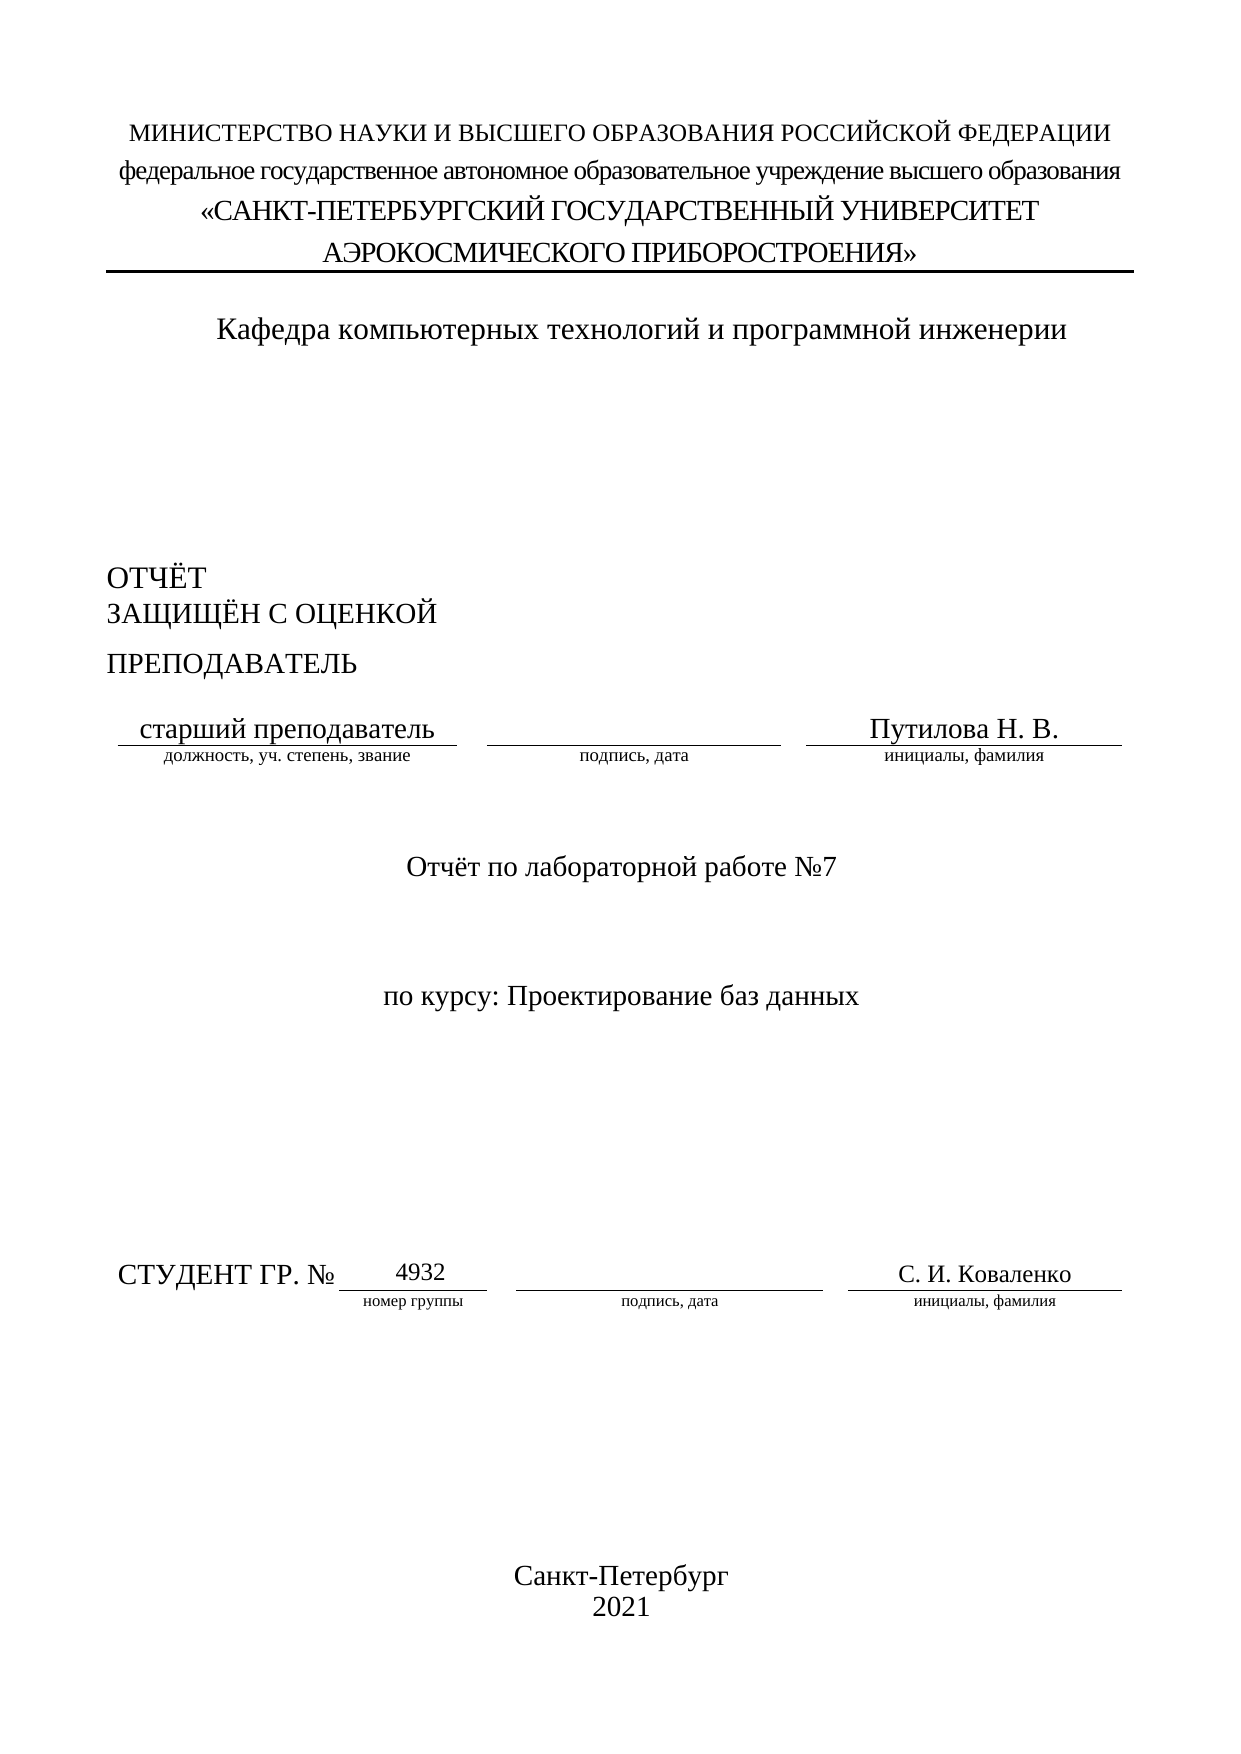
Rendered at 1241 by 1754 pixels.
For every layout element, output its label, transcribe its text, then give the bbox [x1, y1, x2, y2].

table_cell подпись, дата [487, 746, 781, 765]
text 2021 [108, 1591, 1134, 1623]
table_header [457, 697, 487, 745]
table_header [516, 1242, 823, 1290]
text Санкт-Петербург [108, 1560, 1134, 1591]
subtitle федеральное государственное автономное образовательное учреждение высшего образования [106, 154, 1134, 185]
table_header 4932 [354, 1242, 487, 1290]
table_header [487, 697, 781, 745]
table_cell номер группы [339, 1291, 487, 1310]
table_header [823, 1242, 848, 1290]
table_cell [823, 1290, 848, 1310]
table_cell [118, 1290, 339, 1310]
subtitle АЭРОКОСМИЧЕСКОГО ПРИБОРОСТРОЕНИЯ» [106, 235, 1134, 270]
table_header Путилова Н. В. [806, 697, 1122, 745]
subtitle МИНИСТЕРСТВО НАУКИ И ВЫСШЕГО ОБРАЗОВАНИЯ РОССИЙСКОЙ ФЕДЕРАЦИИ [106, 118, 1134, 147]
table_header СТУДЕНТ ГР. № [118, 1242, 354, 1290]
table_header [781, 697, 806, 745]
table_header С. И. Коваленко [848, 1242, 1122, 1290]
table_cell подпись, дата [516, 1291, 823, 1310]
text по курсу: Проектирование баз данных [109, 978, 1134, 1012]
table_cell [457, 745, 487, 765]
table_header [487, 1242, 516, 1290]
table_cell инициалы, фамилия [848, 1291, 1122, 1310]
text ЗАЩИЩЁН С ОЦЕНКОЙ [106, 596, 1134, 629]
table_cell [487, 1290, 516, 1310]
table_header старший преподаватель [118, 697, 457, 745]
text Отчёт по лабораторной работе №7 [109, 849, 1134, 883]
text Кафедра компьютерных технологий и программной инженерии [150, 311, 1134, 347]
text ОТЧЁТ [106, 560, 1134, 596]
text ПРЕПОДАВАТЕЛЬ [106, 646, 1134, 680]
table_cell должность, уч. степень, звание [118, 746, 457, 765]
table_cell инициалы, фамилия [806, 746, 1122, 765]
table_cell [781, 745, 806, 765]
subtitle «САНКТ-ПЕТЕРБУРГСКИЙ ГОСУДАРСТВЕННЫЙ УНИВЕРСИТЕТ [106, 193, 1134, 226]
